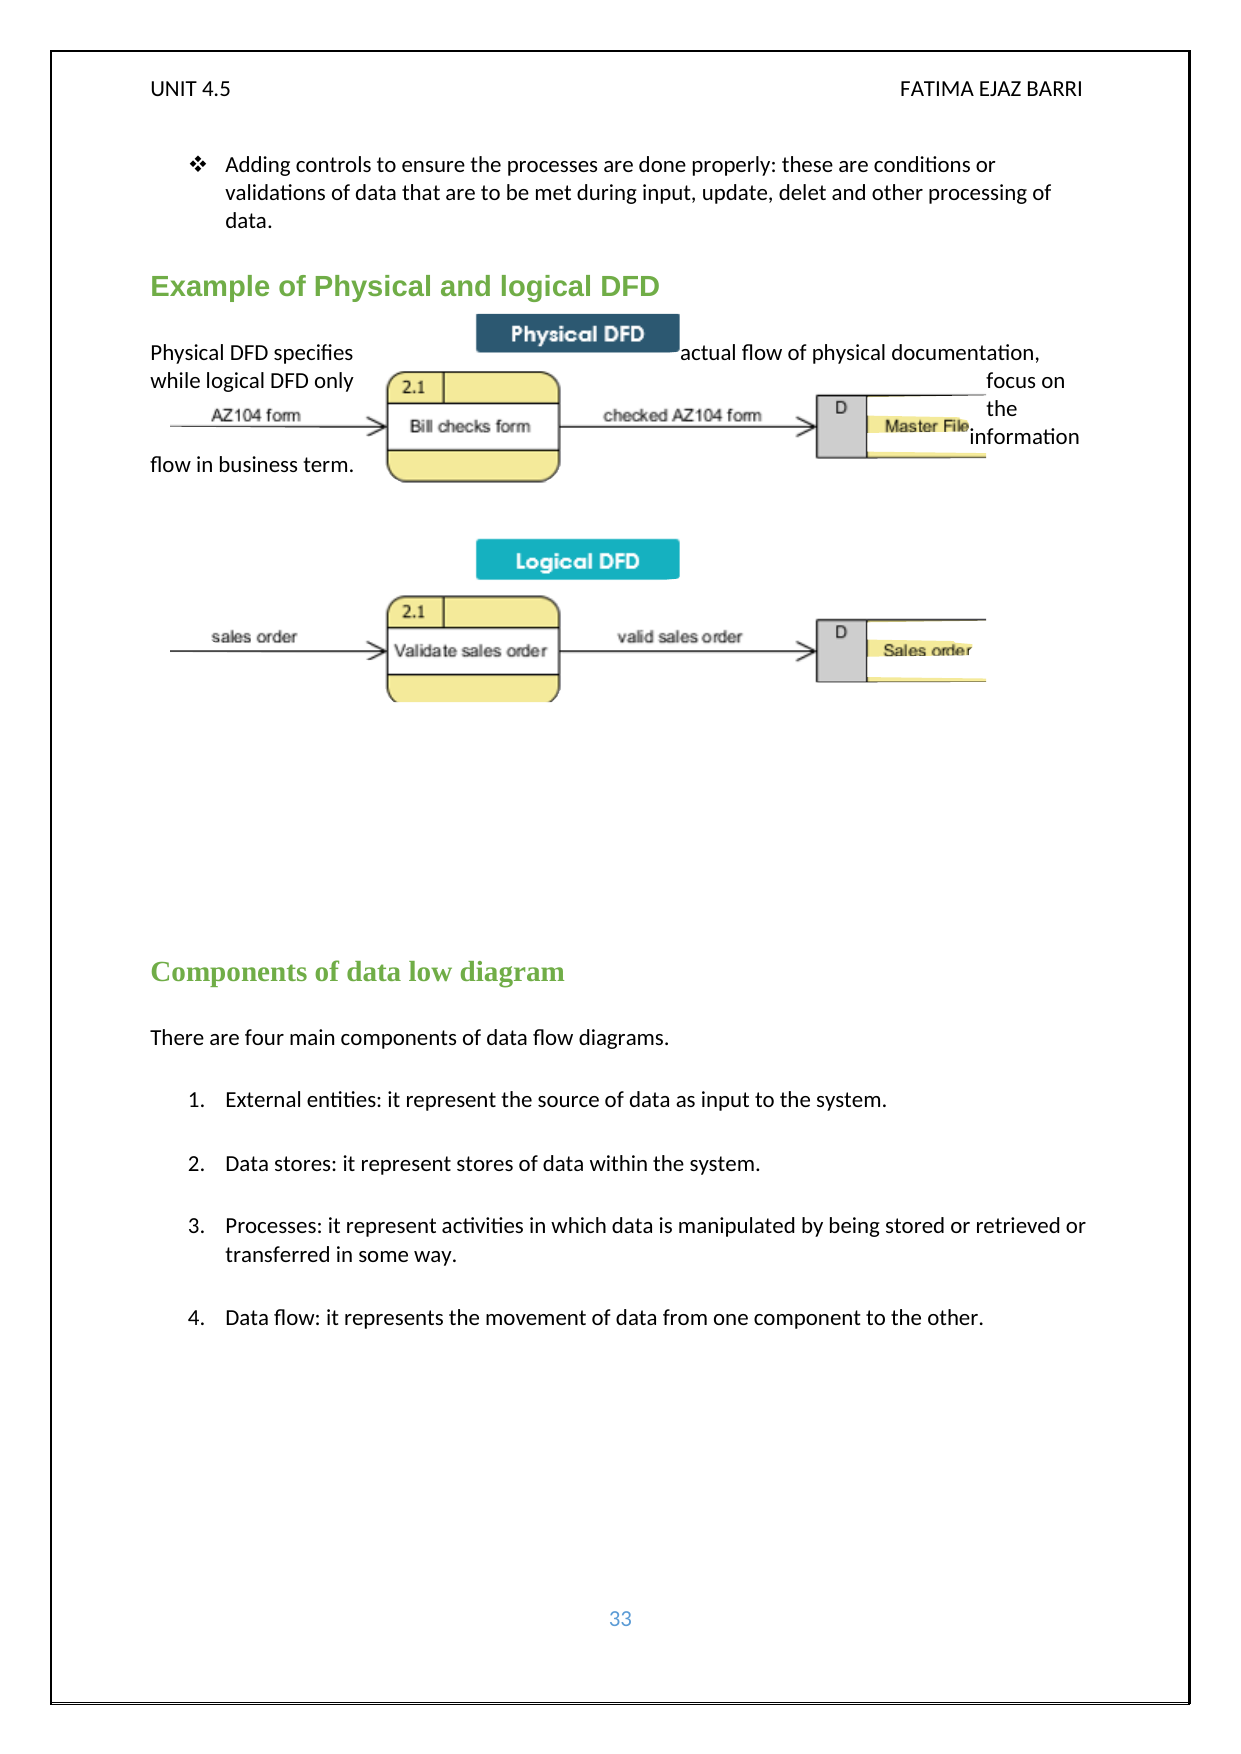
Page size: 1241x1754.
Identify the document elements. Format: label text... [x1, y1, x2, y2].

text Components of data low diagram [150, 954, 1090, 988]
list Data stores: it represent stores of data within the system. [188, 1149, 1090, 1177]
list Data flow: it represents the movement of data from one component to the other. [188, 1303, 1090, 1331]
text There are four main components of data flow diagrams. [150, 1023, 1090, 1051]
text Example of Physical and logical DFD [150, 269, 1090, 303]
list External entities: it represent the source of data as input to the system. [188, 1086, 1090, 1114]
list Adding controls to ensure the processes are done properly: these are conditions or validations of data that are to be met during input, update, delet and other processing of data. [188, 150, 1090, 234]
list Processes: it represent activities in which data is manipulated by being stored or retrieved or transferred in some way. [188, 1212, 1090, 1268]
text Physical DFD specifies actual flow of physical documentation, while logical DFD only focus on the information flow in business term. [150, 338, 475, 478]
text Physical DFD specifies actual flow of physical documentation, while logical DFD only focus on the information flow in business term. [550, 338, 1090, 478]
